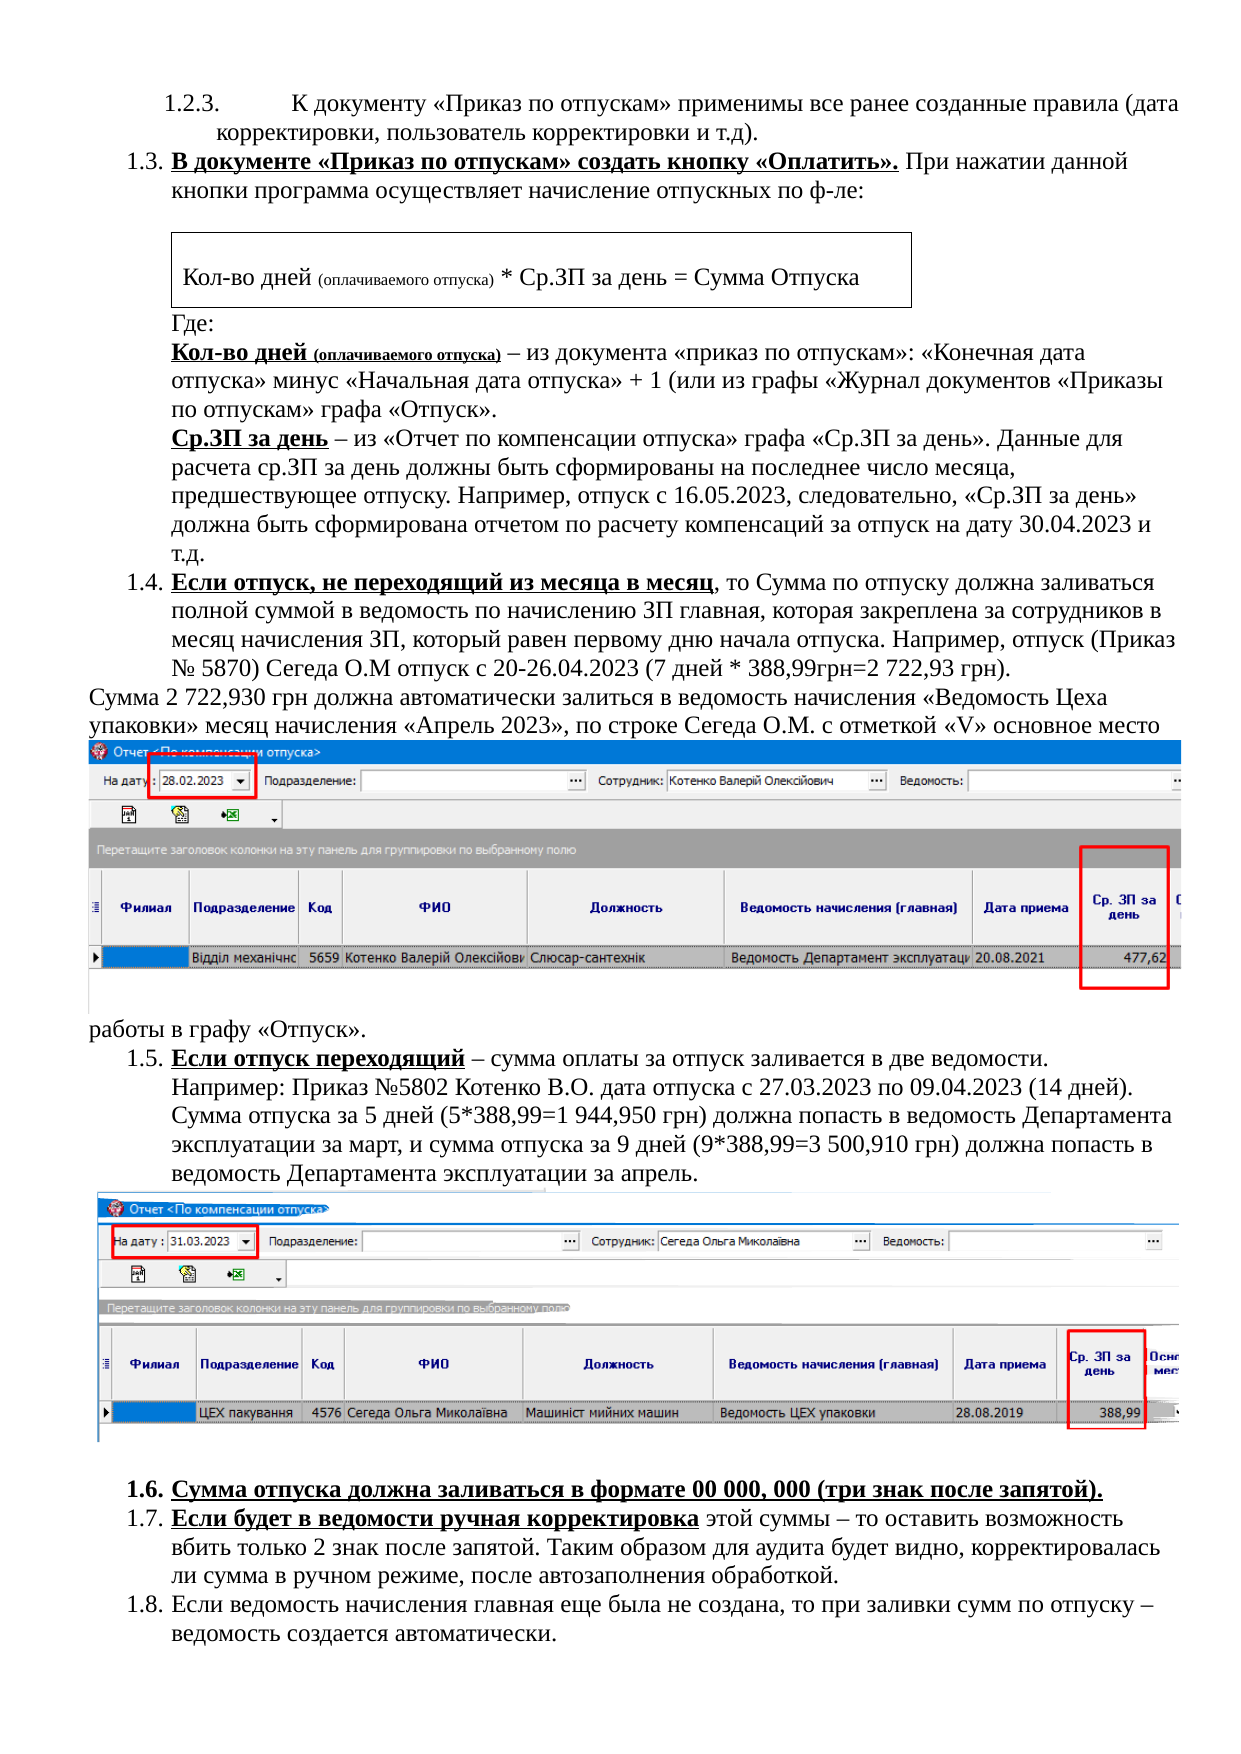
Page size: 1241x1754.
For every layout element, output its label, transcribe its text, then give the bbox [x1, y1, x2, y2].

list В документе «Приказ по отпускам» создать кнопку «Оплатить». При нажатии данной кнопки программа осуществляет начисление отпускных по ф-ле: [126, 146, 1181, 203]
text Ср.ЗП за день – из «Отчет по компенсации отпуска» графа «Ср.ЗП за день». Данные для расчета ср.ЗП за день должны быть сформированы на последнее число месяца, предшествующее отпуску. Например, отпуск с 16.05.2023, следовательно, «Ср.ЗП за день» должна быть сформирована отчетом по расчету компенсаций за отпуск на дату 30.04.2023 и т.д. [171, 423, 1181, 567]
list Если отпуск переходящий – сумма оплаты за отпуск заливается в две ведомости. [126, 1043, 1181, 1072]
list Если отпуск, не переходящий из месяца в месяц, то Сумма по отпуску должна заливаться полной суммой в ведомость по начислению ЗП главная, которая закреплена за сотрудников в месяц начисления ЗП, который равен первому дню начала отпуска. Например, отпуск (Приказ № 5870) Сегеда О.М отпуск с 20-26.04.2023 (7 дней * 388,99грн=2 722,93 грн). [126, 567, 1181, 682]
text Кол-во дней (оплачиваемого отпуска) – из документа «приказ по отпускам»: «Конечная дата отпуска» минус «Начальная дата отпуска» + 1 (или из графы «Журнал документов «Приказы по отпускам» графа «Отпуск». [171, 337, 1181, 423]
list Сумма отпуска должна заливаться в формате 00 000, 000 (три знак после запятой). [126, 1474, 1181, 1503]
table_header Кол-во дней (оплачиваемого отпуска) * Ср.ЗП за день = Сумма Отпуска [172, 233, 911, 307]
list К документу «Приказ по отпускам» применимы все ранее созданные правила (дата корректировки, пользователь корректировки и т.д). [163, 88, 1181, 146]
list Если будет в ведомости ручная корректировка этой суммы – то оставить возможность вбить только 2 знак после запятой. Таким образом для аудита будет видно, корректировалась ли сумма в ручном режиме, после автозаполнения обработкой. [126, 1503, 1181, 1589]
text Сумма 2 722,930 грн должна автоматически залиться в ведомость начисления «Ведомость Цеха упаковки» месяц начисления «Апрель 2023», по строке Сегеда О.М. с отметкой «V» основное место [88, 682, 1181, 740]
text работы в графу «Отпуск». [88, 1014, 1181, 1043]
text Например: Приказ №5802 Котенко В.О. дата отпуска с 27.03.2023 по 09.04.2023 (14 дней). [171, 1072, 1181, 1100]
list Если ведомость начисления главная еще была не создана, то при заливки сумм по отпуску – ведомость создается автоматически. [126, 1589, 1181, 1647]
text Где: [171, 308, 1181, 337]
text Сумма отпуска за 5 дней (5*388,99=1 944,950 грн) должна попасть в ведомость Департамента эксплуатации за март, и сумма отпуска за 9 дней (9*388,99=3 500,910 грн) должна попасть в ведомость Департамента эксплуатации за апрель. [171, 1100, 1181, 1187]
